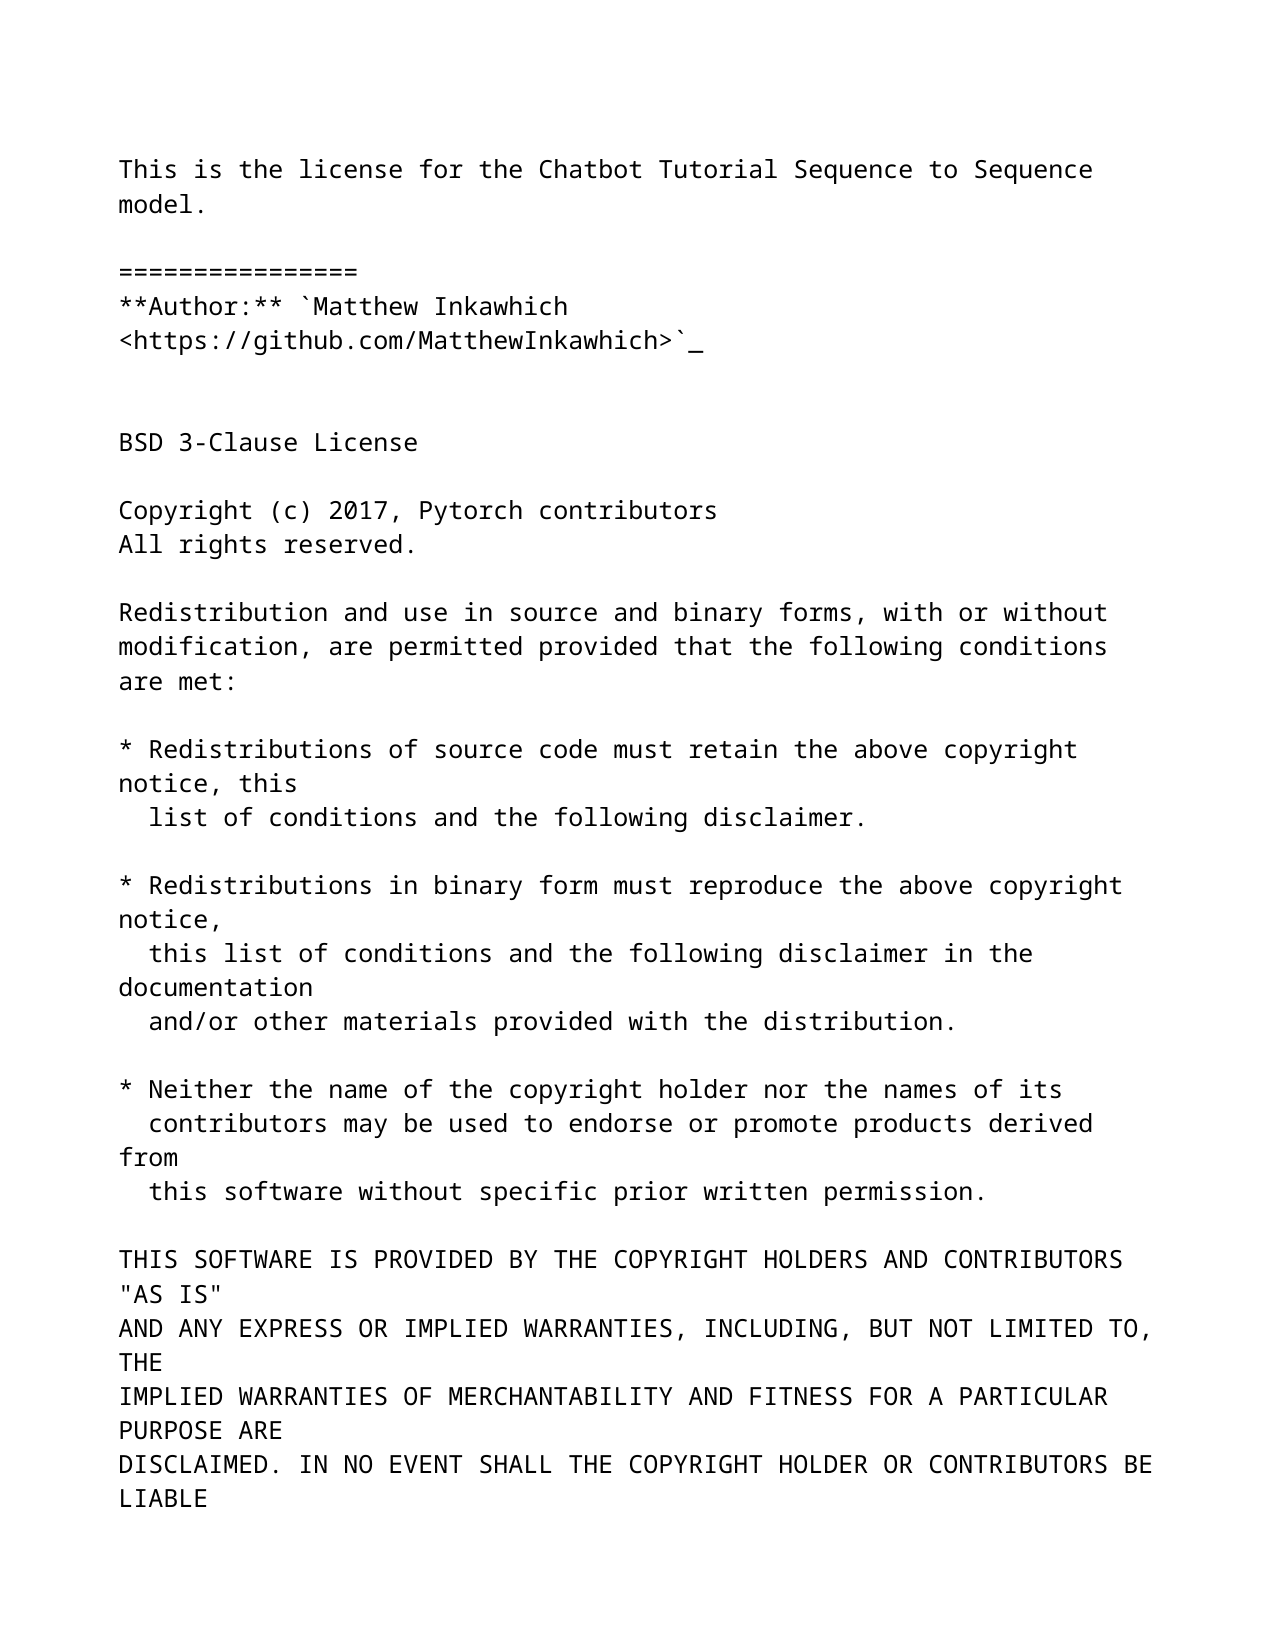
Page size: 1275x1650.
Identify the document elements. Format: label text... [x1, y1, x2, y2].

text * Neither the name of the copyright holder nor the names of its [118, 1072, 1157, 1106]
text list of conditions and the following disclaimer. [118, 799, 1157, 833]
text ================ [118, 254, 1157, 288]
text DISCLAIMED. IN NO EVENT SHALL THE COPYRIGHT HOLDER OR CONTRIBUTORS BE LIABLE [118, 1447, 1157, 1515]
text This is the license for the Chatbot Tutorial Sequence to Sequence model. [118, 152, 1157, 220]
text THIS SOFTWARE IS PROVIDED BY THE COPYRIGHT HOLDERS AND CONTRIBUTORS "AS IS" [118, 1242, 1157, 1310]
text and/or other materials provided with the distribution. [118, 1004, 1157, 1038]
text Redistribution and use in source and binary forms, with or without [118, 595, 1157, 629]
text AND ANY EXPRESS OR IMPLIED WARRANTIES, INCLUDING, BUT NOT LIMITED TO, THE [118, 1310, 1157, 1378]
text IMPLIED WARRANTIES OF MERCHANTABILITY AND FITNESS FOR A PARTICULAR PURPOSE ARE [118, 1378, 1157, 1447]
text this software without specific prior written permission. [118, 1174, 1157, 1208]
text **Author:** `Matthew Inkawhich <https://github.com/MatthewInkawhich>`_ [118, 288, 1157, 357]
text * Redistributions in binary form must reproduce the above copyright notice, [118, 867, 1157, 936]
text All rights reserved. [118, 527, 1157, 561]
text modification, are permitted provided that the following conditions are met: [118, 629, 1157, 697]
text Copyright (c) 2017, Pytorch contributors [118, 493, 1157, 527]
text * Redistributions of source code must retain the above copyright notice, this [118, 731, 1157, 799]
text contributors may be used to endorse or promote products derived from [118, 1106, 1157, 1174]
text BSD 3-Clause License [118, 425, 1157, 459]
text this list of conditions and the following disclaimer in the documentation [118, 936, 1157, 1004]
